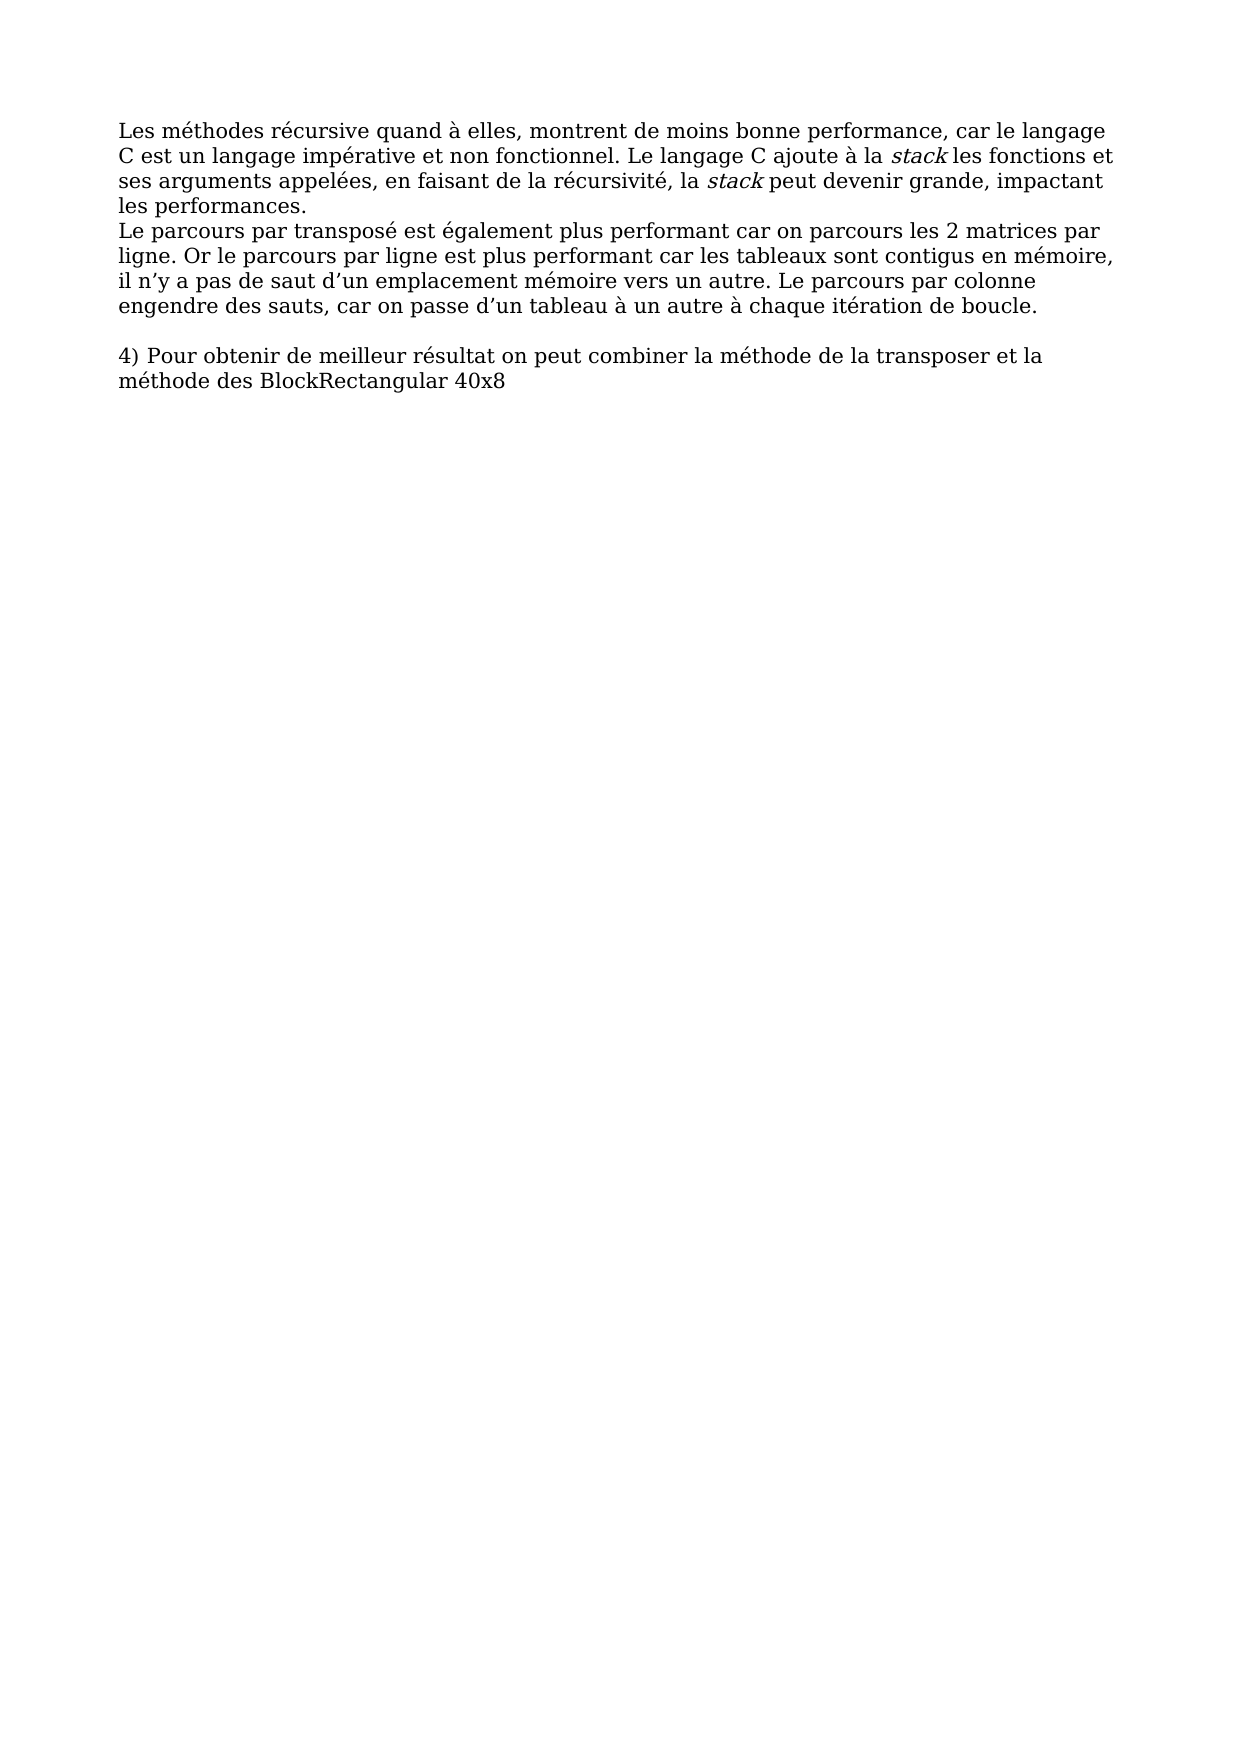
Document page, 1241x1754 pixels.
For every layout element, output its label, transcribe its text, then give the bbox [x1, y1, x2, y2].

text Le parcours par transposé est également plus performant car on parcours les 2 matrices par ligne. Or le parcours par ligne est plus performant car les tableaux sont contigus en mémoire, il n’y a pas de saut d’un emplacement mémoire vers un autre. Le parcours par colonne engendre des sauts, car on passe d’un tableau à un autre à chaque itération de boucle. [118, 218, 1122, 318]
text 4) Pour obtenir de meilleur résultat on peut combiner la méthode de la transposer et la méthode des BlockRectangular 40x8 [118, 343, 1122, 393]
text Les méthodes récursive quand à elles, montrent de moins bonne performance, car le langage C est un langage impérative et non fonctionnel. Le langage C ajoute à la stack les fonctions et ses arguments appelées, en faisant de la récursivité, la stack peut devenir grande, impactant les performances. [118, 118, 1122, 218]
